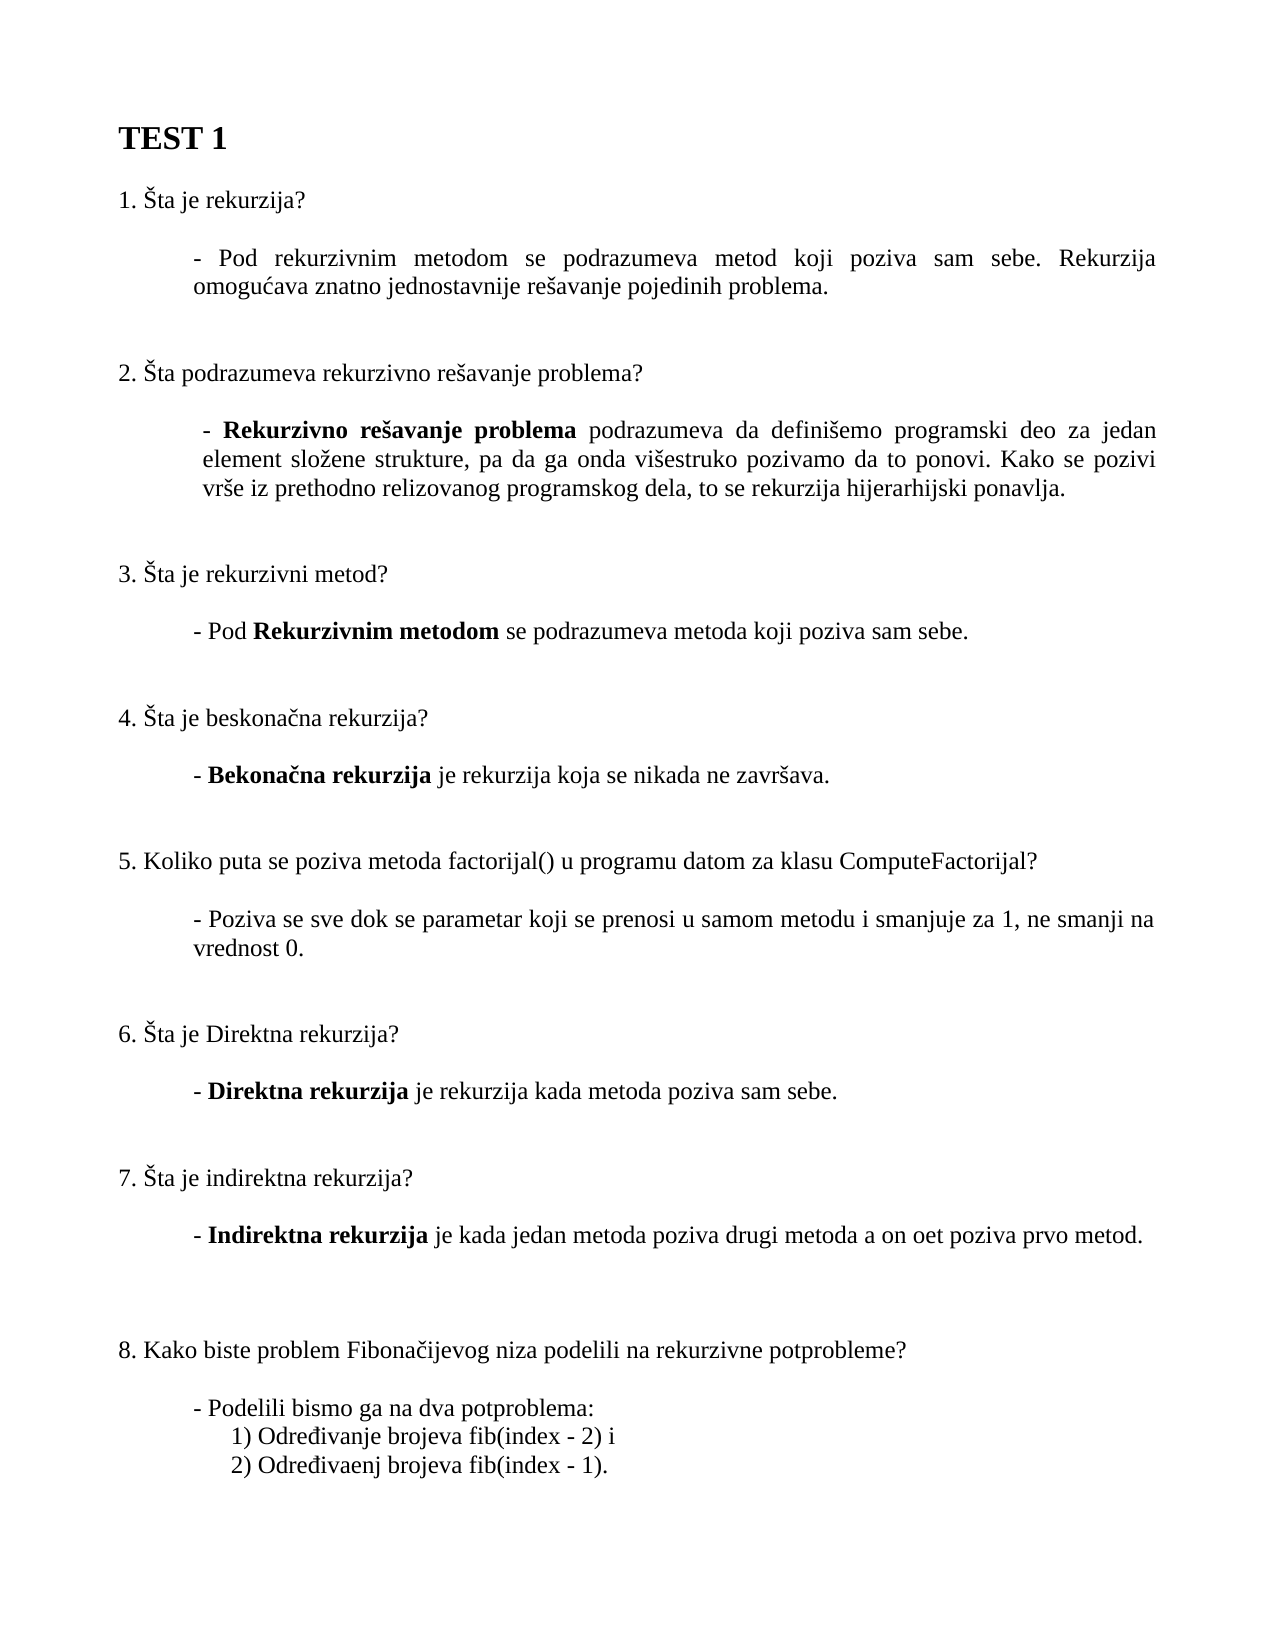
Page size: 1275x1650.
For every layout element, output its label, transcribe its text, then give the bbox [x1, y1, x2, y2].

text - Pod rekurzivnim metodom se podrazumeva metod koji poziva sam sebe. Rekurzija omogućava znatno jednostavnije rešavanje pojedinih problema. [193, 243, 1157, 300]
text 7. Šta je indirektna rekurzija? [118, 1163, 1157, 1191]
text - Bekonačna rekurzija je rekurzija koja se nikada ne završava. [193, 760, 1157, 789]
text - Indirektna rekurzija je kada jedan metoda poziva drugi metoda a on oet poziva prvo metod. [193, 1220, 1157, 1249]
text 3. Šta je rekurzivni metod? [118, 559, 1157, 588]
text 4. Šta je beskonačna rekurzija? [118, 703, 1157, 731]
text 6. Šta je Direktna rekurzija? [118, 1019, 1157, 1048]
text 1. Šta je rekurzija? [118, 185, 1157, 214]
text TEST 1 [118, 118, 1157, 156]
text - Pod Rekurzivnim metodom se podrazumeva metoda koji poziva sam sebe. [193, 616, 1157, 645]
text 2) Određivaenj brojeva fib(index - 1). [231, 1450, 1157, 1479]
text 5. Koliko puta se poziva metoda factorijal() u programu datom za klasu ComputeFactorijal? [118, 846, 1157, 875]
text - Direktna rekurzija je rekurzija kada metoda poziva sam sebe. [193, 1076, 1157, 1105]
text - Poziva se sve dok se parametar koji se prenosi u samom metodu i smanjuje za 1, ne smanji na vrednost 0. [193, 904, 1157, 961]
text 2. Šta podrazumeva rekurzivno rešavanje problema? [118, 358, 1157, 386]
text 1) Određivanje brojeva fib(index - 2) i [231, 1421, 1157, 1450]
text - Rekurzivno rešavanje problema podrazumeva da definišemo programski deo za jedan element složene strukture, pa da ga onda višestruko pozivamo da to ponovi. Kako se pozivi vrše iz prethodno relizovanog programskog dela, to se rekurzija hijerarhijski ponavlja. [202, 415, 1157, 501]
text - Podelili bismo ga na dva potproblema: [193, 1393, 1157, 1421]
text 8. Kako biste problem Fibonačijevog niza podelili na rekurzivne potprobleme? [118, 1335, 1157, 1364]
